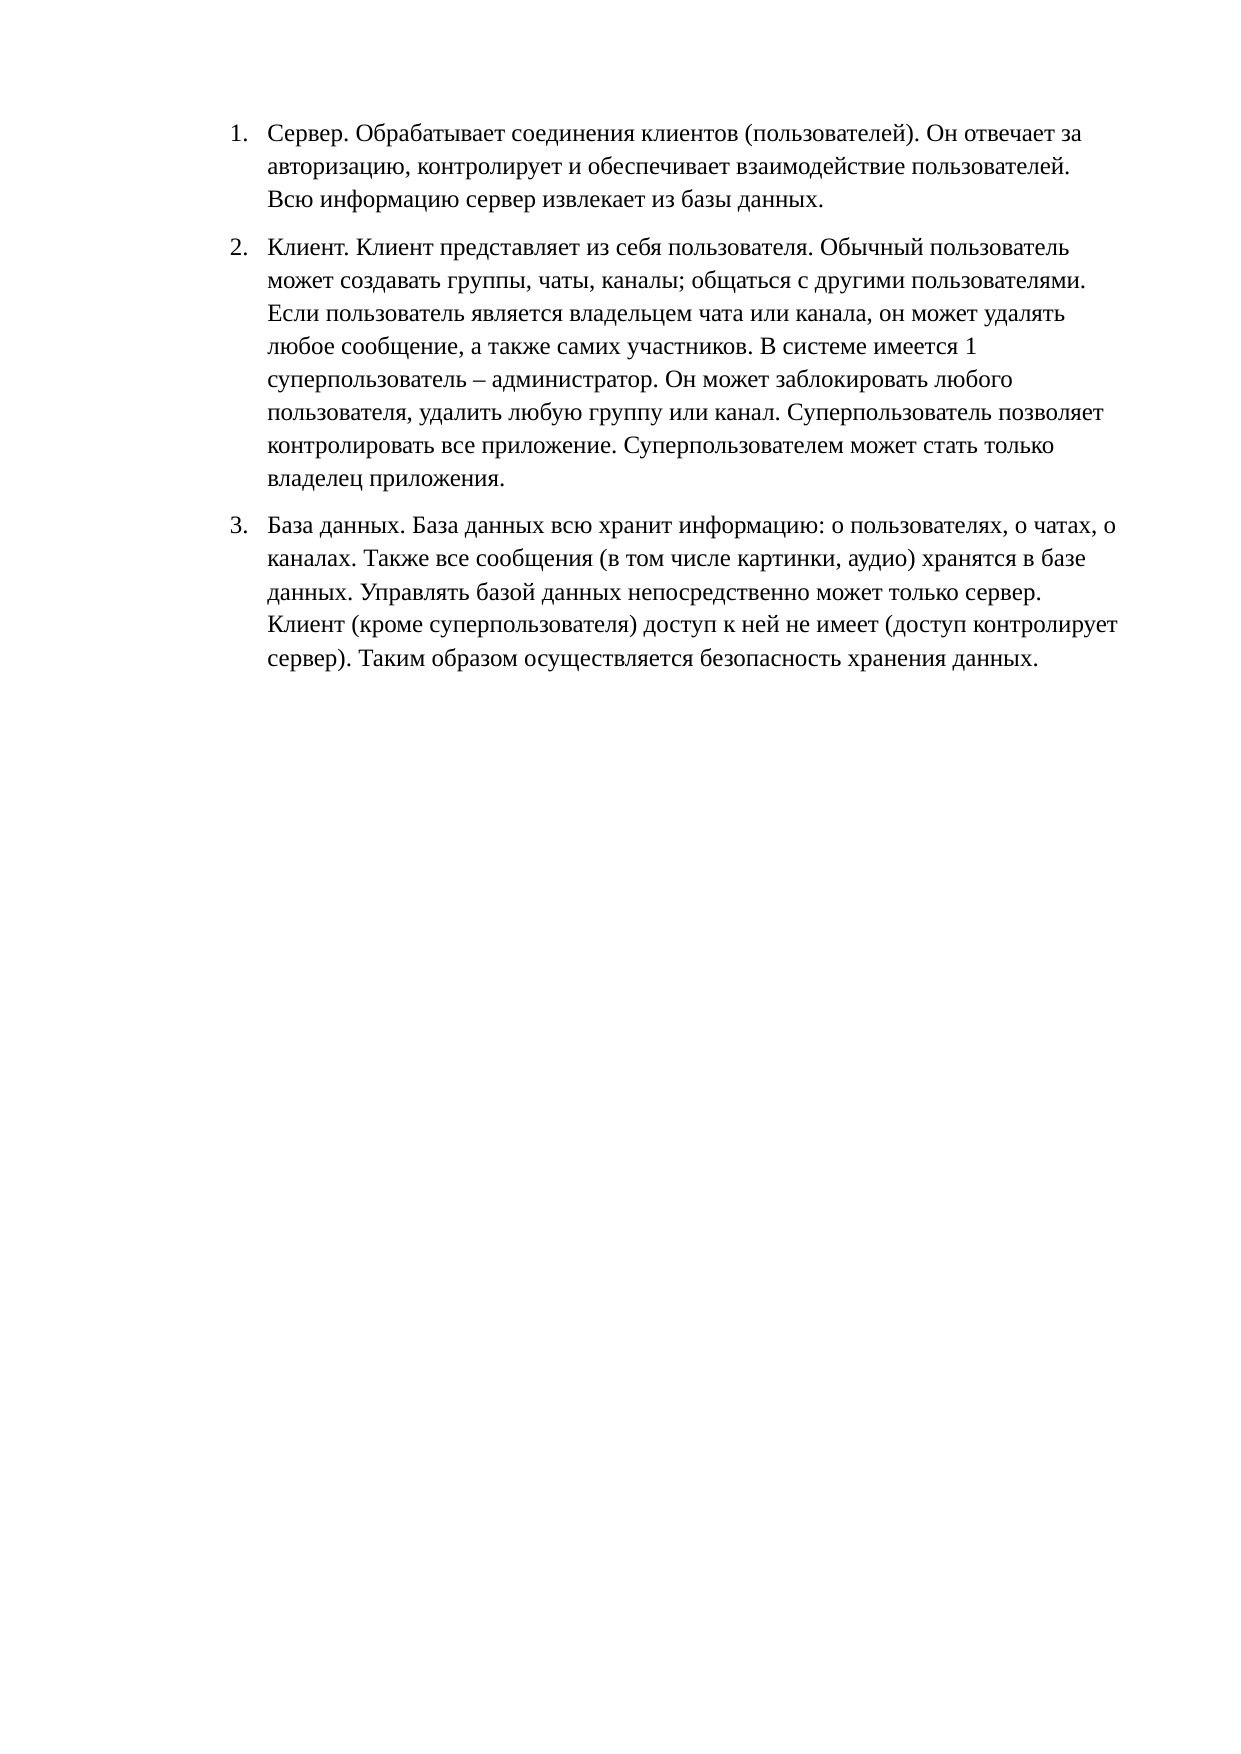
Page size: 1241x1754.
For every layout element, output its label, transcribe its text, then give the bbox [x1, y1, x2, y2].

list База данных. База данных всю хранит информацию: о пользователях, о чатах, о каналах. Также все сообщения (в том числе картинки, аудио) хранятся в базе данных. Управлять базой данных непосредственно может только сервер. Клиент (кроме суперпользователя) доступ к ней не имеет (доступ контролирует сервер). Таким образом осуществляется безопасность хранения данных. [229, 511, 1122, 671]
list Сервер. Обрабатывает соединения клиентов (пользователей). Он отвечает за авторизацию, контролирует и обеспечивает взаимодействие пользователей. Всю информацию сервер извлекает из базы данных. [229, 118, 1122, 213]
list Клиент. Клиент представляет из себя пользователя. Обычный пользователь может создавать группы, чаты, каналы; общаться с другими пользователями. Если пользователь является владельцем чата или канала, он может удалять любое сообщение, а также самих участников. В системе имеется 1 суперпользователь – администратор. Он может заблокировать любого пользователя, удалить любую группу или канал. Суперпользователь позволяет контролировать все приложение. Суперпользователем может стать только владелец приложения. [229, 232, 1122, 492]
